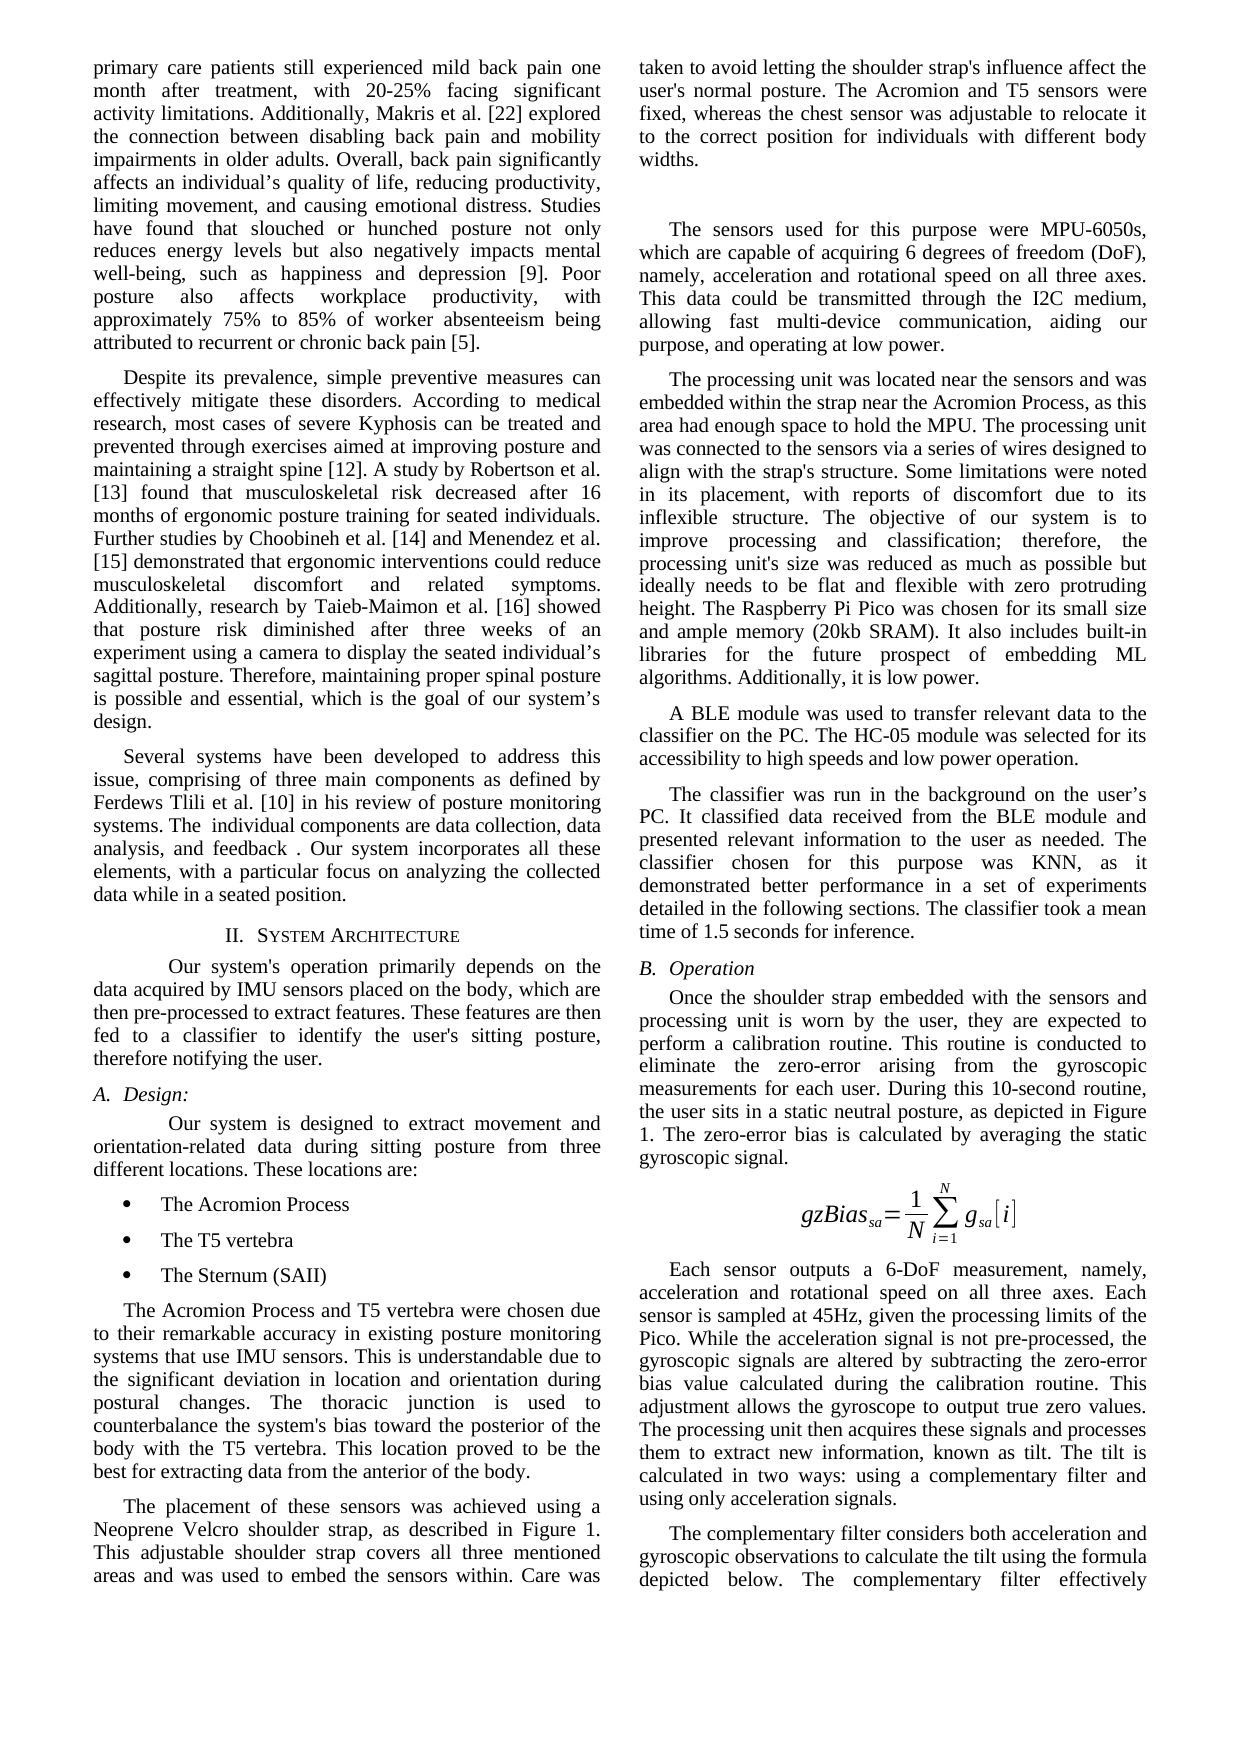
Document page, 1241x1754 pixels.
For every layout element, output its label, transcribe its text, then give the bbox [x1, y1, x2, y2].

text A BLE module was used to transfer relevant data to the classifier on the PC. The HC-05 module was selected for its accessibility to high speeds and low power operation. [639, 702, 1147, 770]
text The placement of these sensors was achieved using a Neoprene Velcro shoulder strap, as described in Figure 1. This adjustable shoulder strap covers all three mentioned areas and was used to embed the sensors within. Care was [93, 1495, 601, 1587]
subtitle System Architecture [93, 923, 601, 947]
list The T5 vertebra [123, 1229, 601, 1252]
text The processing unit was located near the sensors and was embedded within the strap near the Acromion Process, as this area had enough space to hold the MPU. The processing unit was connected to the sensors via a series of wires designed to align with the strap's structure. Some limitations were noted in its placement, with reports of discomfort due to its inflexible structure. The objective of our system is to improve processing and classification; therefore, the processing unit's size was reduced as much as possible but ideally needs to be flat and flexible with zero protruding height. The Raspberry Pi Pico was chosen for its small size and ample memory (20kb SRAM). It also includes built-in libraries for the future prospect of embedding ML algorithms. Additionally, it is low power. [639, 368, 1147, 689]
list The Sternum (SAII) [123, 1264, 601, 1287]
text primary care patients still experienced mild back pain one month after treatment, with 20-25% facing significant activity limitations. Additionally, Makris et al. [22] explored the connection between disabling back pain and mobility impairments in older adults. Overall, back pain significantly affects an individual’s quality of life, reducing productivity, limiting movement, and causing emotional distress. Studies have found that slouched or hunched posture not only reduces energy levels but also negatively impacts mental well-being, such as happiness and depression [9]. Poor posture also affects workplace productivity, with approximately 75% to 85% of worker absenteeism being attributed to recurrent or chronic back pain [5]. [93, 56, 601, 354]
text The complementary filter considers both acceleration and gyroscopic observations to calculate the tilt using the formula depicted below. The complementary filter effectively [639, 1522, 1147, 1591]
text taken to avoid letting the shoulder strap's influence affect the user's normal posture. The Acromion and T5 sensors were fixed, whereas the chest sensor was adjustable to relocate it to the correct position for individuals with different body widths. [639, 56, 1147, 171]
text Several systems have been developed to address this issue, comprising of three main components as defined by Ferdews Tlili et al. [10] in his review of posture monitoring systems. The individual components are data collection, data analysis, and feedback . Our system incorporates all these elements, with a particular focus on analyzing the collected data while in a seated position. [93, 746, 601, 906]
subtitle Design: [93, 1082, 601, 1106]
text Our system's operation primarily depends on the data acquired by IMU sensors placed on the body, which are then pre-processed to extract features. These features are then fed to a classifier to identify the user's sitting posture, therefore notifying the user. [93, 955, 601, 1069]
text The Acromion Process and T5 vertebra were chosen due to their remarkable accuracy in existing posture monitoring systems that use IMU sensors. This is understandable due to the significant deviation in location and orientation during postural changes. The thoracic junction is used to counterbalance the system's bias toward the posterior of the body with the T5 vertebra. This location proved to be the best for extracting data from the anterior of the body. [93, 1299, 601, 1483]
text The classifier was run in the background on the user’s PC. It classified data received from the BLE module and presented relevant information to the user as needed. The classifier chosen for this purpose was KNN, as it demonstrated better performance in a set of experiments detailed in the following sections. The classifier took a mean time of 1.5 seconds for inference. [639, 783, 1147, 943]
text Once the shoulder strap embedded with the sensors and processing unit is worn by the user, they are expected to perform a calibration routine. This routine is conducted to eliminate the zero-error arising from the gyroscopic measurements for each user. During this 10-second routine, the user sits in a static neutral posture, as depicted in Figure 1. The zero-error bias is calculated by averaging the static gyroscopic signal. [639, 986, 1147, 1169]
text Despite its prevalence, simple preventive measures can effectively mitigate these disorders. According to medical research, most cases of severe Kyphosis can be treated and prevented through exercises aimed at improving posture and maintaining a straight spine [12]. A study by Robertson et al. [13] found that musculoskeletal risk decreased after 16 months of ergonomic posture training for seated individuals. Further studies by Choobineh et al. [14] and Menendez et al. [15] demonstrated that ergonomic interventions could reduce musculoskeletal discomfort and related symptoms. Additionally, research by Taieb-Maimon et al. [16] showed that posture risk diminished after three weeks of an experiment using a camera to display the seated individual’s sagittal posture. Therefore, maintaining proper spinal posture is possible and essential, which is the goal of our system’s design. [93, 367, 601, 733]
subtitle Operation [639, 956, 1147, 980]
text Each sensor outputs a 6-DoF measurement, namely, acceleration and rotational speed on all three axes. Each sensor is sampled at 45Hz, given the processing limits of the Pico. While the acceleration signal is not pre-processed, the gyroscopic signals are altered by subtracting the zero-error bias value calculated during the calibration routine. This adjustment allows the gyroscope to output true zero values. The processing unit then acquires these signals and processes them to extract new information, known as tilt. The tilt is calculated in two ways: using a complementary filter and using only acceleration signals. [639, 1258, 1147, 1510]
text The sensors used for this purpose were MPU-6050s, which are capable of acquiring 6 degrees of freedom (DoF), namely, acceleration and rotational speed on all three axes. This data could be transmitted through the I2C medium, allowing fast multi-device communication, aiding our purpose, and operating at low power. [639, 218, 1147, 356]
text Our system is designed to extract movement and orientation-related data during sitting posture from three different locations. These locations are: [93, 1112, 601, 1181]
list The Acromion Process [123, 1193, 601, 1216]
